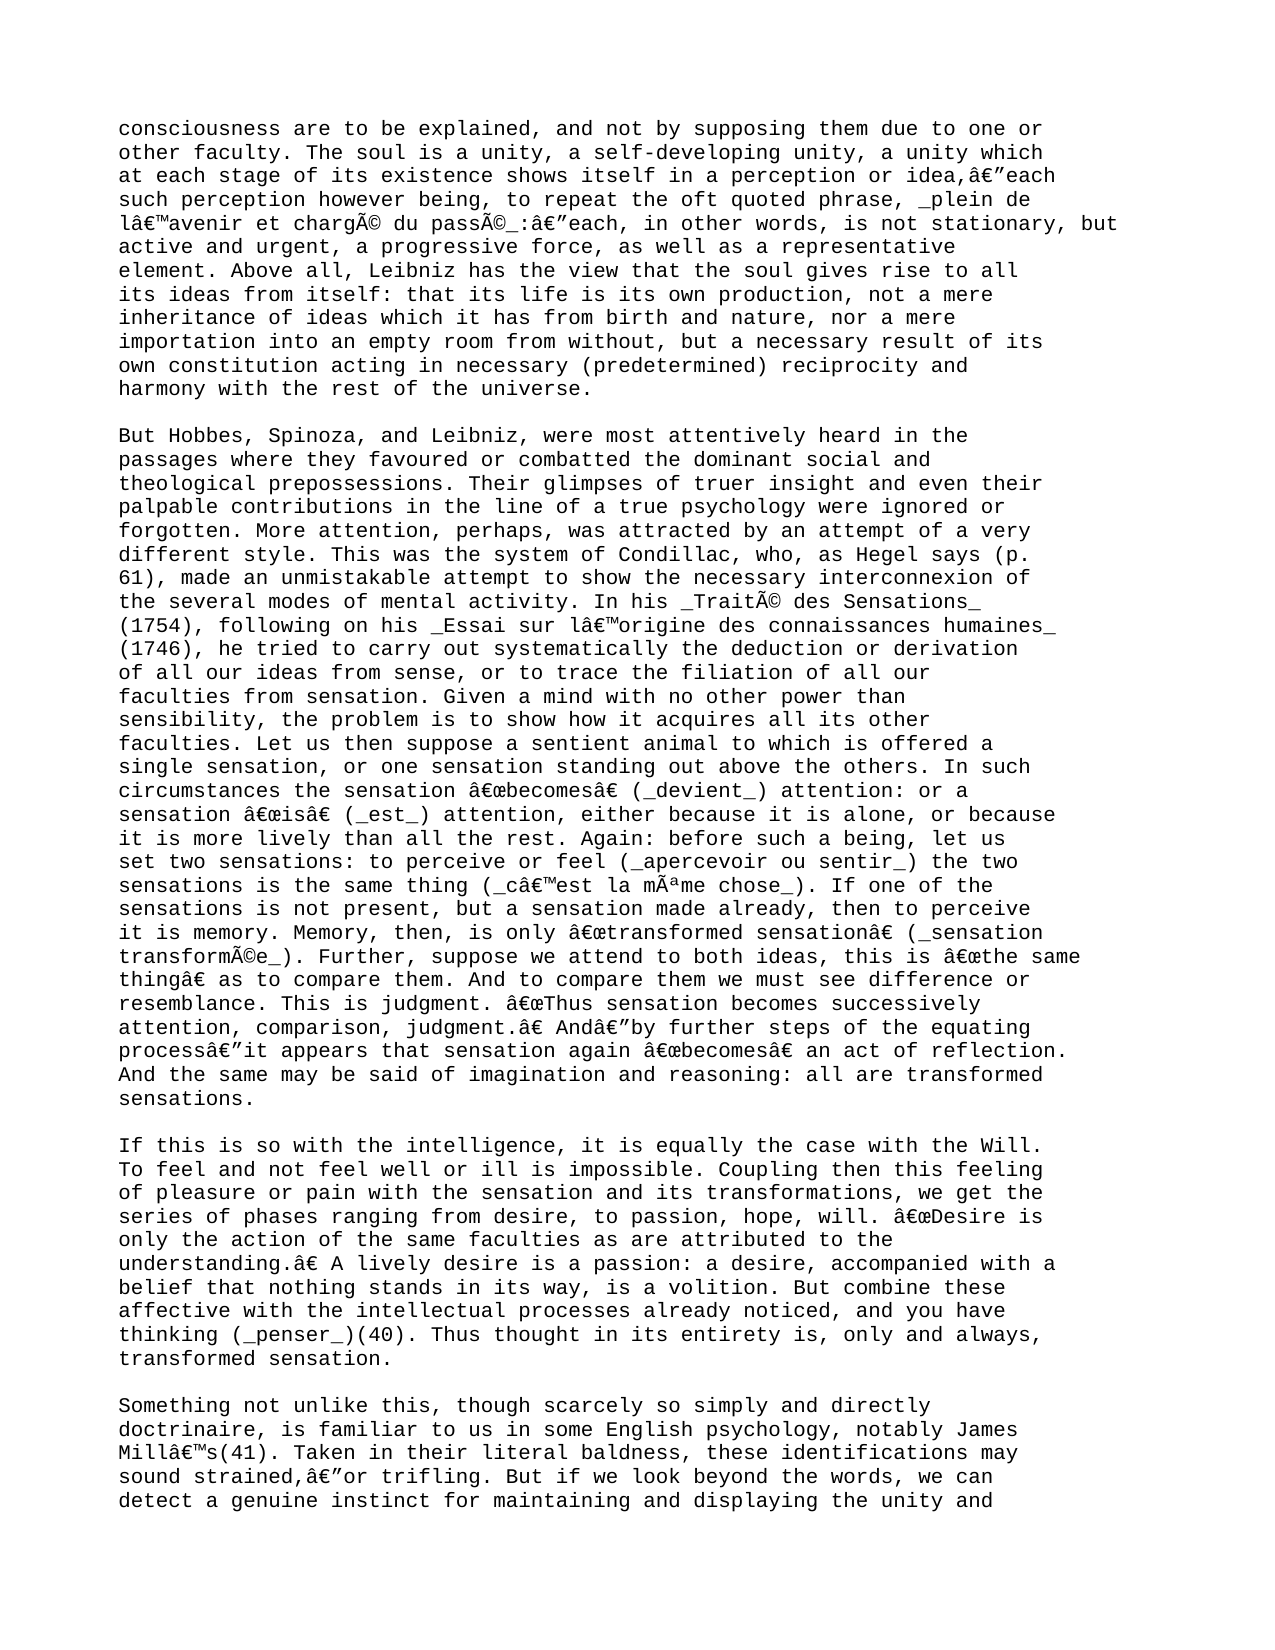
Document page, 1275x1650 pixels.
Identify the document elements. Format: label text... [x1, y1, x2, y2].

text processâ€”it appears that sensation again â€œbecomesâ€ an act of reflection. [118, 1040, 1157, 1064]
text the several modes of mental activity. In his _TraitÃ© des Sensations_ [118, 591, 1157, 615]
text (1746), he tried to carry out systematically the deduction or derivation [118, 638, 1157, 662]
text detect a genuine instinct for maintaining and displaying the unity and [118, 1489, 1157, 1513]
text set two sensations: to perceive or feel (_apercevoir ou sentir_) the two [118, 851, 1157, 875]
text at each stage of its existence shows itself in a perception or idea,â€”each [118, 165, 1157, 189]
text To feel and not feel well or ill is impossible. Coupling then this feeling [118, 1158, 1157, 1182]
text Something not unlike this, though scarcely so simply and directly [118, 1395, 1157, 1419]
text Millâ€™s(41). Taken in their literal baldness, these identifications may [118, 1442, 1157, 1466]
text sound strained,â€”or trifling. But if we look beyond the words, we can [118, 1466, 1157, 1489]
text other faculty. The soul is a unity, a self-developing unity, a unity which [118, 142, 1157, 165]
text thingâ€ as to compare them. And to compare them we must see difference or [118, 969, 1157, 993]
text forgotten. More attention, perhaps, was attracted by an attempt of a very [118, 520, 1157, 544]
text it is memory. Memory, then, is only â€œtransformed sensationâ€ (_sensation [118, 922, 1157, 946]
text passages where they favoured or combatted the dominant social and [118, 449, 1157, 473]
text faculties from sensation. Given a mind with no other power than [118, 686, 1157, 709]
text theological prepossessions. Their glimpses of truer insight and even their [118, 473, 1157, 496]
text transformed sensation. [118, 1348, 1157, 1371]
text active and urgent, a progressive force, as well as a representative [118, 236, 1157, 260]
text affective with the intellectual processes already noticed, and you have [118, 1300, 1157, 1324]
text If this is so with the intelligence, it is equally the case with the Will. [118, 1135, 1157, 1158]
text understanding.â€ A lively desire is a passion: a desire, accompanied with a [118, 1253, 1157, 1277]
text inheritance of ideas which it has from birth and nature, nor a mere [118, 307, 1157, 331]
text only the action of the same faculties as are attributed to the [118, 1229, 1157, 1253]
text palpable contributions in the line of a true psychology were ignored or [118, 496, 1157, 520]
text sensations is the same thing (_câ€™est la mÃªme chose_). If one of the [118, 875, 1157, 898]
text it is more lively than all the rest. Again: before such a being, let us [118, 827, 1157, 851]
text transformÃ©e_). Further, suppose we attend to both ideas, this is â€œthe same [118, 946, 1157, 969]
text (1754), following on his _Essai sur lâ€™origine des connaissances humaines_ [118, 615, 1157, 638]
text faculties. Let us then suppose a sentient animal to which is offered a [118, 733, 1157, 757]
text sensations is not present, but a sensation made already, then to perceive [118, 898, 1157, 922]
text consciousness are to be explained, and not by supposing them due to one or [118, 118, 1157, 142]
text sensibility, the problem is to show how it acquires all its other [118, 709, 1157, 733]
text belief that nothing stands in its way, is a volition. But combine these [118, 1277, 1157, 1300]
text circumstances the sensation â€œbecomesâ€ (_devient_) attention: or a [118, 780, 1157, 804]
text single sensation, or one sensation standing out above the others. In such [118, 757, 1157, 780]
text of pleasure or pain with the sensation and its transformations, we get the [118, 1182, 1157, 1206]
text element. Above all, Leibniz has the view that the soul gives rise to all [118, 260, 1157, 284]
text thinking (_penser_)(40). Thus thought in its entirety is, only and always, [118, 1324, 1157, 1348]
text And the same may be said of imagination and reasoning: all are transformed [118, 1064, 1157, 1088]
text attention, comparison, judgment.â€ Andâ€”by further steps of the equating [118, 1017, 1157, 1040]
text importation into an empty room from without, but a necessary result of its [118, 331, 1157, 354]
text 61), made an unmistakable attempt to show the necessary interconnexion of [118, 567, 1157, 591]
text resemblance. This is judgment. â€œThus sensation becomes successively [118, 993, 1157, 1017]
text such perception however being, to repeat the oft quoted phrase, _plein de [118, 189, 1157, 213]
text But Hobbes, Spinoza, and Leibniz, were most attentively heard in the [118, 426, 1157, 449]
text series of phases ranging from desire, to passion, hope, will. â€œDesire is [118, 1206, 1157, 1229]
text sensation â€œisâ€ (_est_) attention, either because it is alone, or because [118, 804, 1157, 827]
text sensations. [118, 1088, 1157, 1111]
text lâ€™avenir et chargÃ© du passÃ©_:â€”each, in other words, is not stationary, but [118, 213, 1157, 236]
text own constitution acting in necessary (predetermined) reciprocity and [118, 354, 1157, 378]
text doctrinaire, is familiar to us in some English psychology, notably James [118, 1419, 1157, 1442]
text of all our ideas from sense, or to trace the filiation of all our [118, 662, 1157, 686]
text harmony with the rest of the universe. [118, 378, 1157, 402]
text its ideas from itself: that its life is its own production, not a mere [118, 284, 1157, 307]
text different style. This was the system of Condillac, who, as Hegel says (p. [118, 544, 1157, 567]
